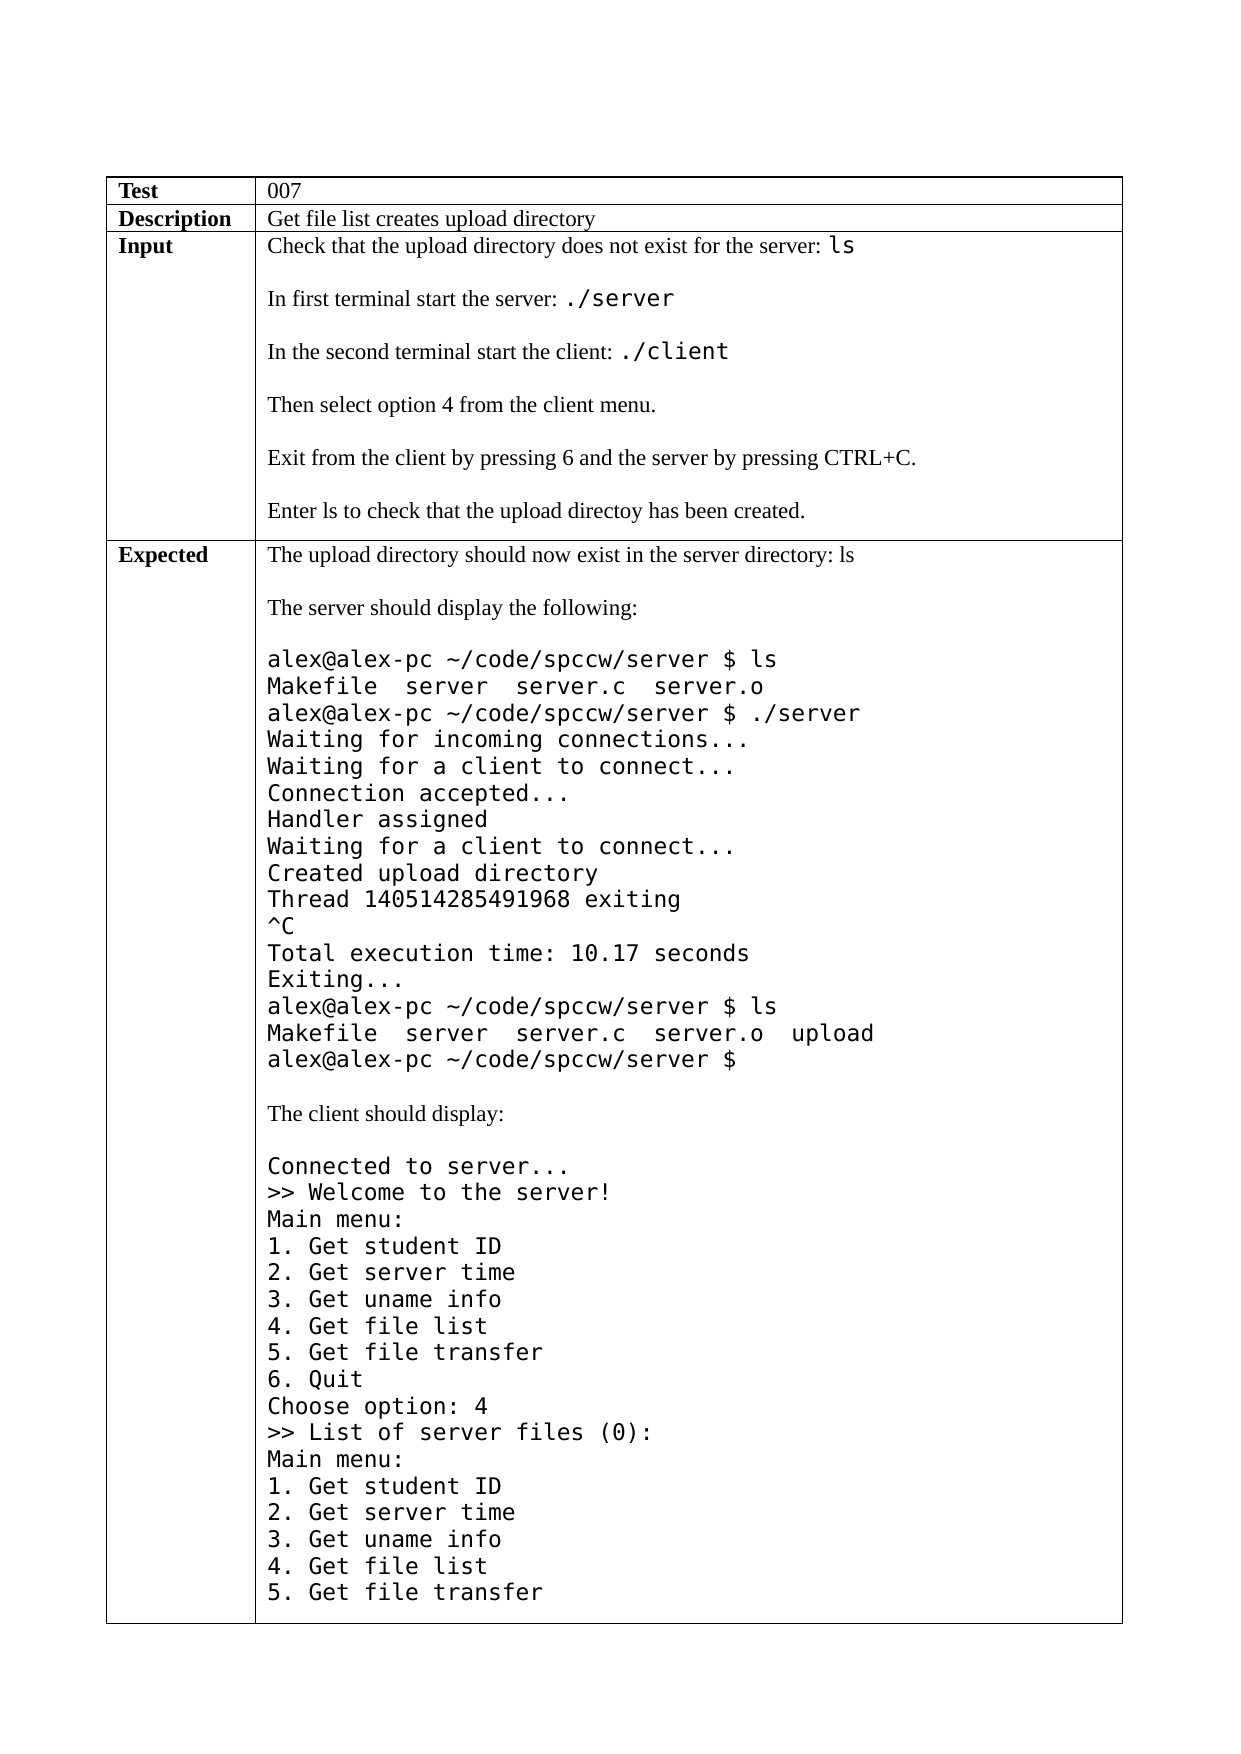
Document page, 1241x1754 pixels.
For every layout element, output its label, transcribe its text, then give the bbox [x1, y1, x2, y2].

table_cell Description [107, 205, 255, 231]
table_cell The upload directory should now exist in the server directory: ls The server should display the following: alex@alex-pc ~/code/spccw/server $ ls Makefile server server.c server.o alex@alex-pc ~/code/spccw/server $ ./server Waiting for incoming connections... Waiting for a client to connect... Connection accepted... Handler assigned Waiting for a client to connect... Created upload directory Thread 140514285491968 exiting ^C Total execution time: 10.17 seconds Exiting... alex@alex-pc ~/code/spccw/server $ ls Makefile server server.c server.o upload alex@alex-pc ~/code/spccw/server $ The client should display: Connected to server... >> Welcome to the server! Main menu: 1. Get student ID 2. Get server time 3. Get uname info 4. Get file list 5. Get file transfer 6. Quit Choose option: 4 >> List of server files (0): Main menu: 1. Get student ID 2. Get server time 3. Get uname info 4. Get file list 5. Get file transfer [256, 541, 1122, 1623]
table_header 007 [256, 178, 1122, 204]
table_cell Check that the upload directory does not exist for the server: ls In first terminal start the server: ./server In the second terminal start the client: ./client Then select option 4 from the client menu. Exit from the client by pressing 6 and the server by pressing CTRL+C. Enter ls to check that the upload directoy has been created. [256, 232, 1122, 540]
table_header Test [107, 178, 255, 204]
table_cell Get file list creates upload directory [256, 205, 1122, 231]
table_cell Input [107, 232, 255, 540]
table_cell Expected [107, 541, 255, 1623]
